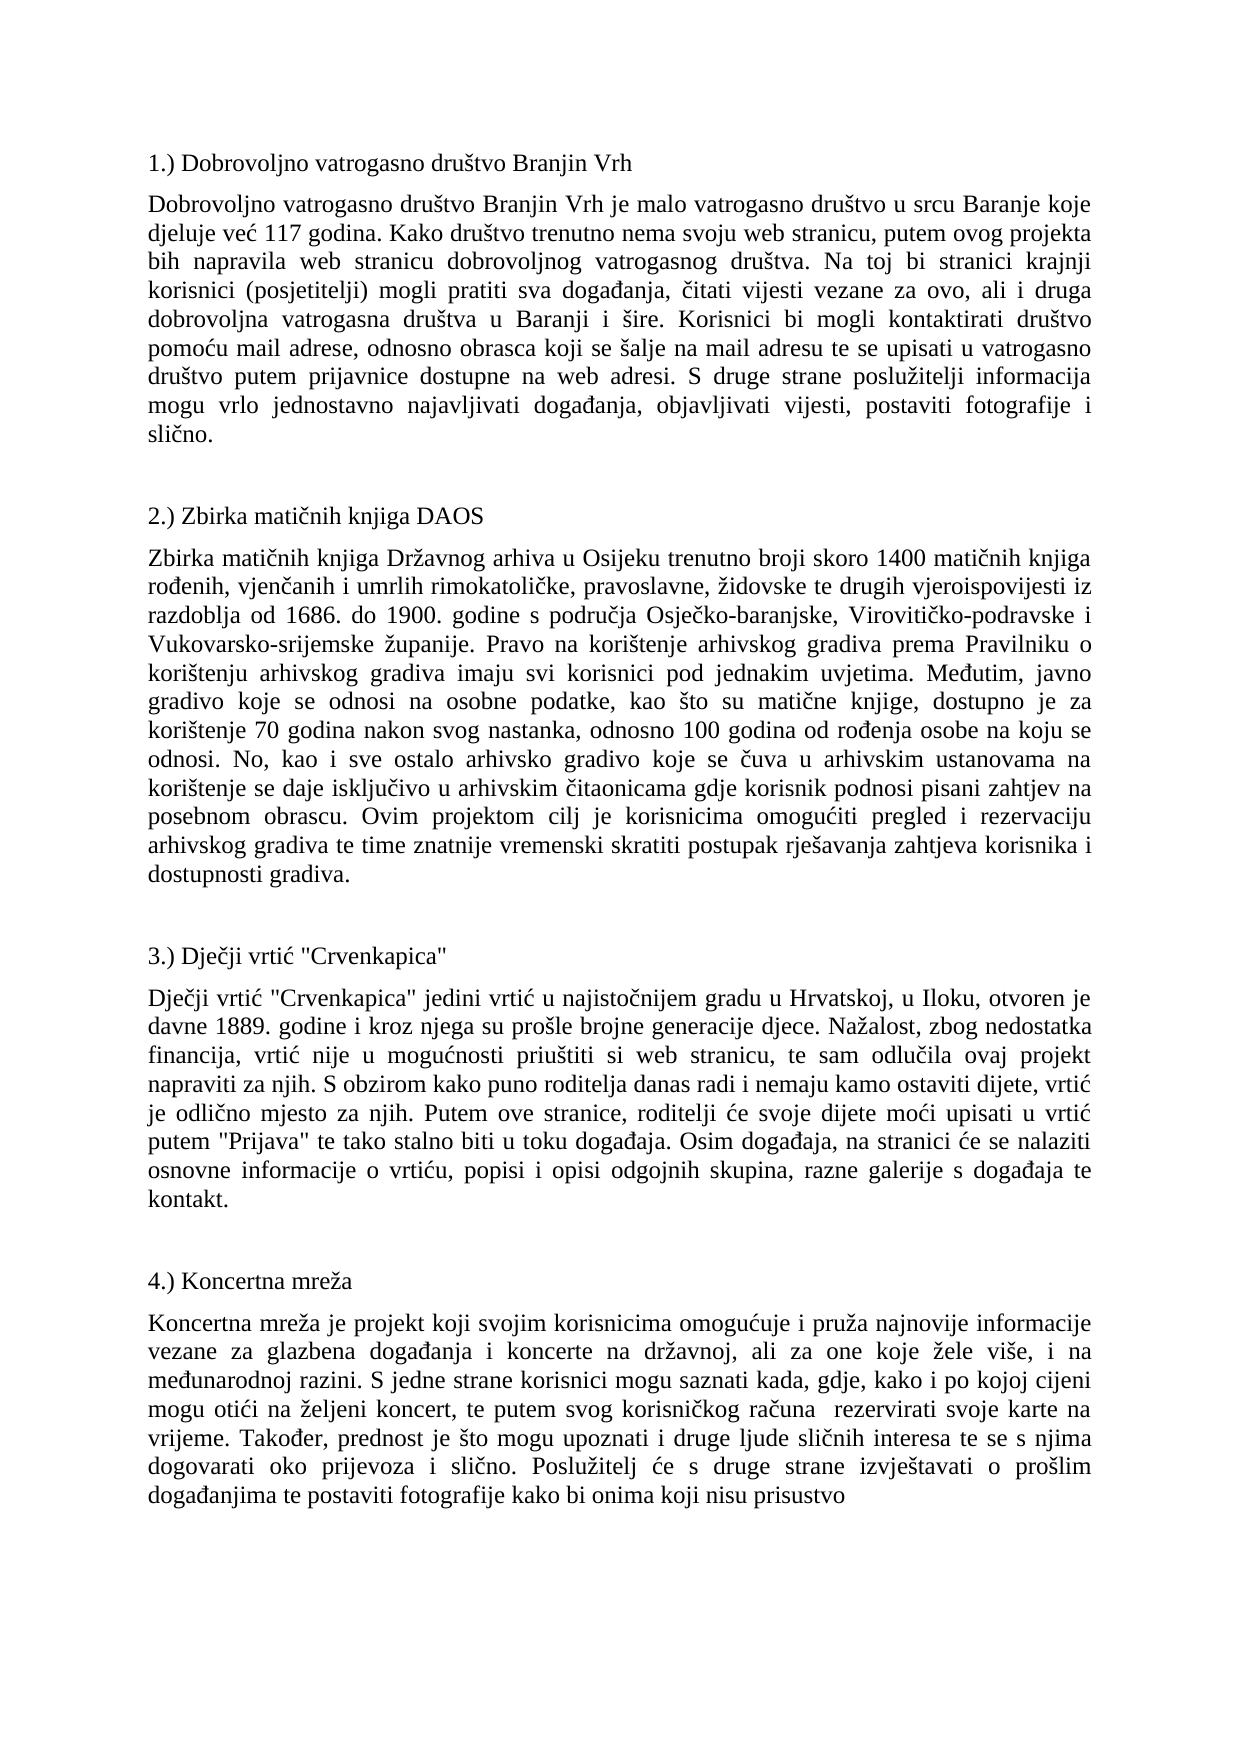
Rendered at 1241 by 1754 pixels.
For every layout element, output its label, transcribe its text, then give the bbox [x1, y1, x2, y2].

text 2.) Zbirka matičnih knjiga DAOS [148, 501, 1093, 530]
text Dječji vrtić "Crvenkapica" jedini vrtić u najistočnijem gradu u Hrvatskoj, u Iloku, otvoren je davne 1889. godine i kroz njega su prošle brojne generacije djece. Nažalost, zbog nedostatka financija, vrtić nije u mogućnosti priuštiti si web stranicu, te sam odlučila ovaj projekt napraviti za njih. S obzirom kako puno roditelja danas radi i nemaju kamo ostaviti dijete, vrtić je odlično mjesto za njih. Putem ove stranice, roditelji će svoje dijete moći upisati u vrtić putem "Prijava" te tako stalno biti u toku događaja. Osim događaja, na stranici će se nalaziti osnovne informacije o vrtiću, popisi i opisi odgojnih skupina, razne galerije s događaja te kontakt. [148, 983, 1093, 1213]
text Zbirka matičnih knjiga Državnog arhiva u Osijeku trenutno broji skoro 1400 matičnih knjiga rođenih, vjenčanih i umrlih rimokatoličke, pravoslavne, židovske te drugih vjeroispovijesti iz razdoblja od 1686. do 1900. godine s područja Osječko-baranjske, Virovitičko-podravske i Vukovarsko-srijemske županije. Pravo na korištenje arhivskog gradiva prema Pravilniku o korištenju arhivskog gradiva imaju svi korisnici pod jednakim uvjetima. Međutim, javno gradivo koje se odnosi na osobne podatke, kao što su matične knjige, dostupno je za korištenje 70 godina nakon svog nastanka, odnosno 100 godina od rođenja osobe na koju se odnosi. No, kao i sve ostalo arhivsko gradivo koje se čuva u arhivskim ustanovama na korištenje se daje isključivo u arhivskim čitaonicama gdje korisnik podnosi pisani zahtjev na posebnom obrascu. Ovim projektom cilj je korisnicima omogućiti pregled i rezervaciju arhivskog gradiva te time znatnije vremenski skratiti postupak rješavanja zahtjeva korisnika i dostupnosti gradiva. [148, 543, 1093, 888]
text Koncertna mreža je projekt koji svojim korisnicima omogućuje i pruža najnovije informacije vezane za glazbena događanja i koncerte na državnoj, ali za one koje žele više, i na međunarodnoj razini. S jedne strane korisnici mogu saznati kada, gdje, kako i po kojoj cijeni mogu otići na željeni koncert, te putem svog korisničkog računa rezervirati svoje karte na vrijeme. Također, prednost je što mogu upoznati i druge ljude sličnih interesa te se s njima dogovarati oko prijevoza i slično. Poslužitelj će s druge strane izvještavati o prošlim događanjima te postaviti fotografije kako bi onima koji nisu prisustvo [148, 1308, 1093, 1509]
text 4.) Koncertna mreža [148, 1266, 1093, 1295]
text 1.) Dobrovoljno vatrogasno društvo Branjin Vrh [148, 148, 1093, 176]
text 3.) Dječji vrtić "Crvenkapica" [148, 941, 1093, 970]
text Dobrovoljno vatrogasno društvo Branjin Vrh je malo vatrogasno društvo u srcu Baranje koje djeluje već 117 godina. Kako društvo trenutno nema svoju web stranicu, putem ovog projekta bih napravila web stranicu dobrovoljnog vatrogasnog društva. Na toj bi stranici krajnji korisnici (posjetitelji) mogli pratiti sva događanja, čitati vijesti vezane za ovo, ali i druga dobrovoljna vatrogasna društva u Baranji i šire. Korisnici bi mogli kontaktirati društvo pomoću mail adrese, odnosno obrasca koji se šalje na mail adresu te se upisati u vatrogasno društvo putem prijavnice dostupne na web adresi. S druge strane poslužitelji informacija mogu vrlo jednostavno najavljivati događanja, objavljivati vijesti, postaviti fotografije i slično. [148, 189, 1093, 448]
